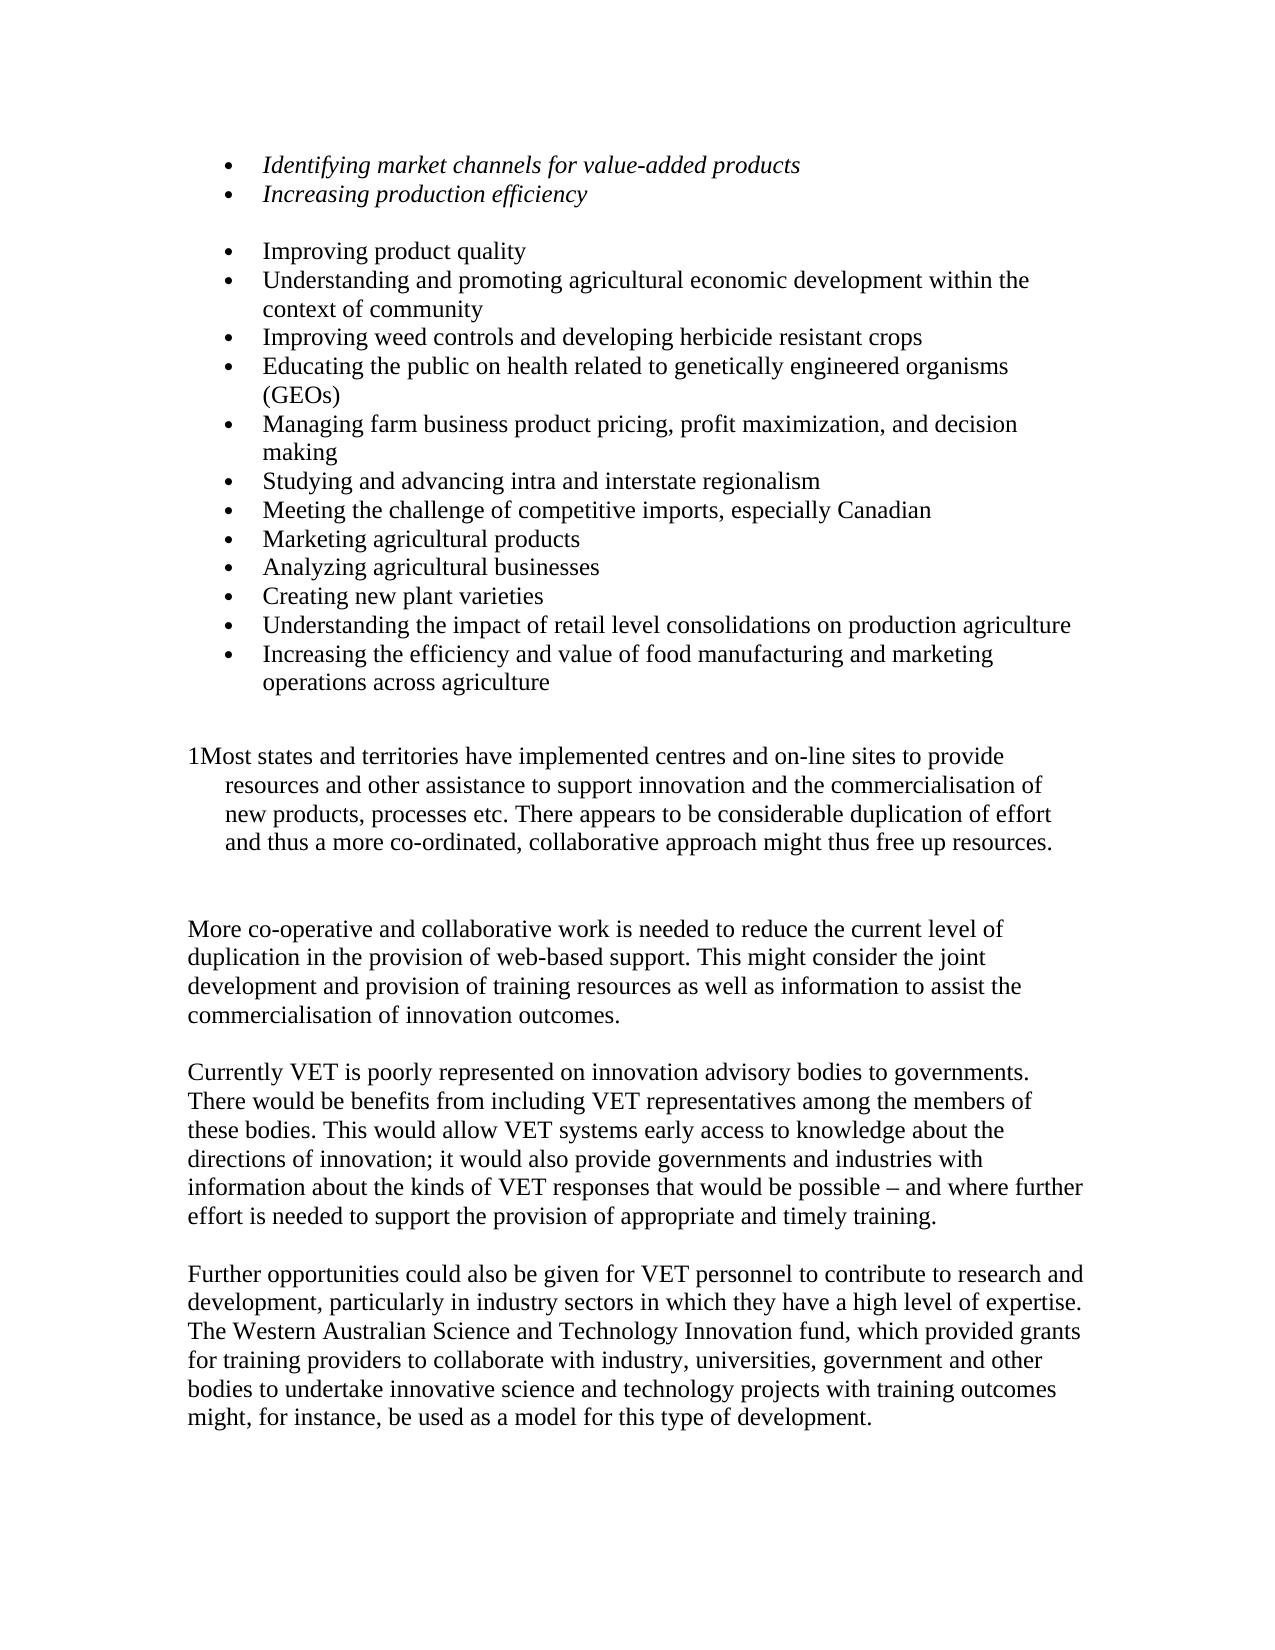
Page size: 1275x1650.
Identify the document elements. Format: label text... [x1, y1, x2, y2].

list Meeting the challenge of competitive imports, especially Canadian [225, 495, 1087, 524]
text Currently VET is poorly represented on innovation advisory bodies to governments. There would be benefits from including VET representatives among the members of these bodies. This would allow VET systems early access to knowledge about the directions of innovation; it would also provide governments and industries with information about the kinds of VET responses that would be possible – and where further effort is needed to support the provision of appropriate and timely training. [187, 1057, 1087, 1230]
list Improving product quality [225, 236, 1087, 265]
text More co-operative and collaborative work is needed to reduce the current level of duplication in the provision of web-based support. This might consider the joint development and provision of training resources as well as information to assist the commercialisation of innovation outcomes. [187, 914, 1087, 1029]
list Increasing the efficiency and value of food manufacturing and marketing operations across agriculture [225, 639, 1087, 696]
list Increasing production efficiency [225, 179, 1087, 207]
list Identifying market channels for value-added products [225, 150, 1087, 179]
list Most states and territories have implemented centres and on-line sites to provide resources and other assistance to support innovation and the commercialisation of new products, processes etc. There appears to be considerable duplication of effort and thus a more co-ordinated, collaborative approach might thus free up resources. [187, 741, 1087, 856]
list Improving weed controls and developing herbicide resistant crops [225, 322, 1087, 351]
list Analyzing agricultural businesses [225, 552, 1087, 581]
list Creating new plant varieties [225, 581, 1087, 610]
list Studying and advancing intra and interstate regionalism [225, 466, 1087, 495]
text Further opportunities could also be given for VET personnel to contribute to research and development, particularly in industry sectors in which they have a high level of expertise. The Western Australian Science and Technology Innovation fund, which provided grants for training providers to collaborate with industry, universities, government and other bodies to undertake innovative science and technology projects with training outcomes might, for instance, be used as a model for this type of development. [187, 1259, 1087, 1431]
list Marketing agricultural products [225, 524, 1087, 552]
list Managing farm business product pricing, profit maximization, and decision making [225, 409, 1087, 466]
list Understanding and promoting agricultural economic development within the context of community [225, 265, 1087, 322]
list Understanding the impact of retail level consolidations on production agriculture [225, 610, 1087, 639]
list Educating the public on health related to genetically engineered organisms (GEOs) [225, 351, 1087, 409]
